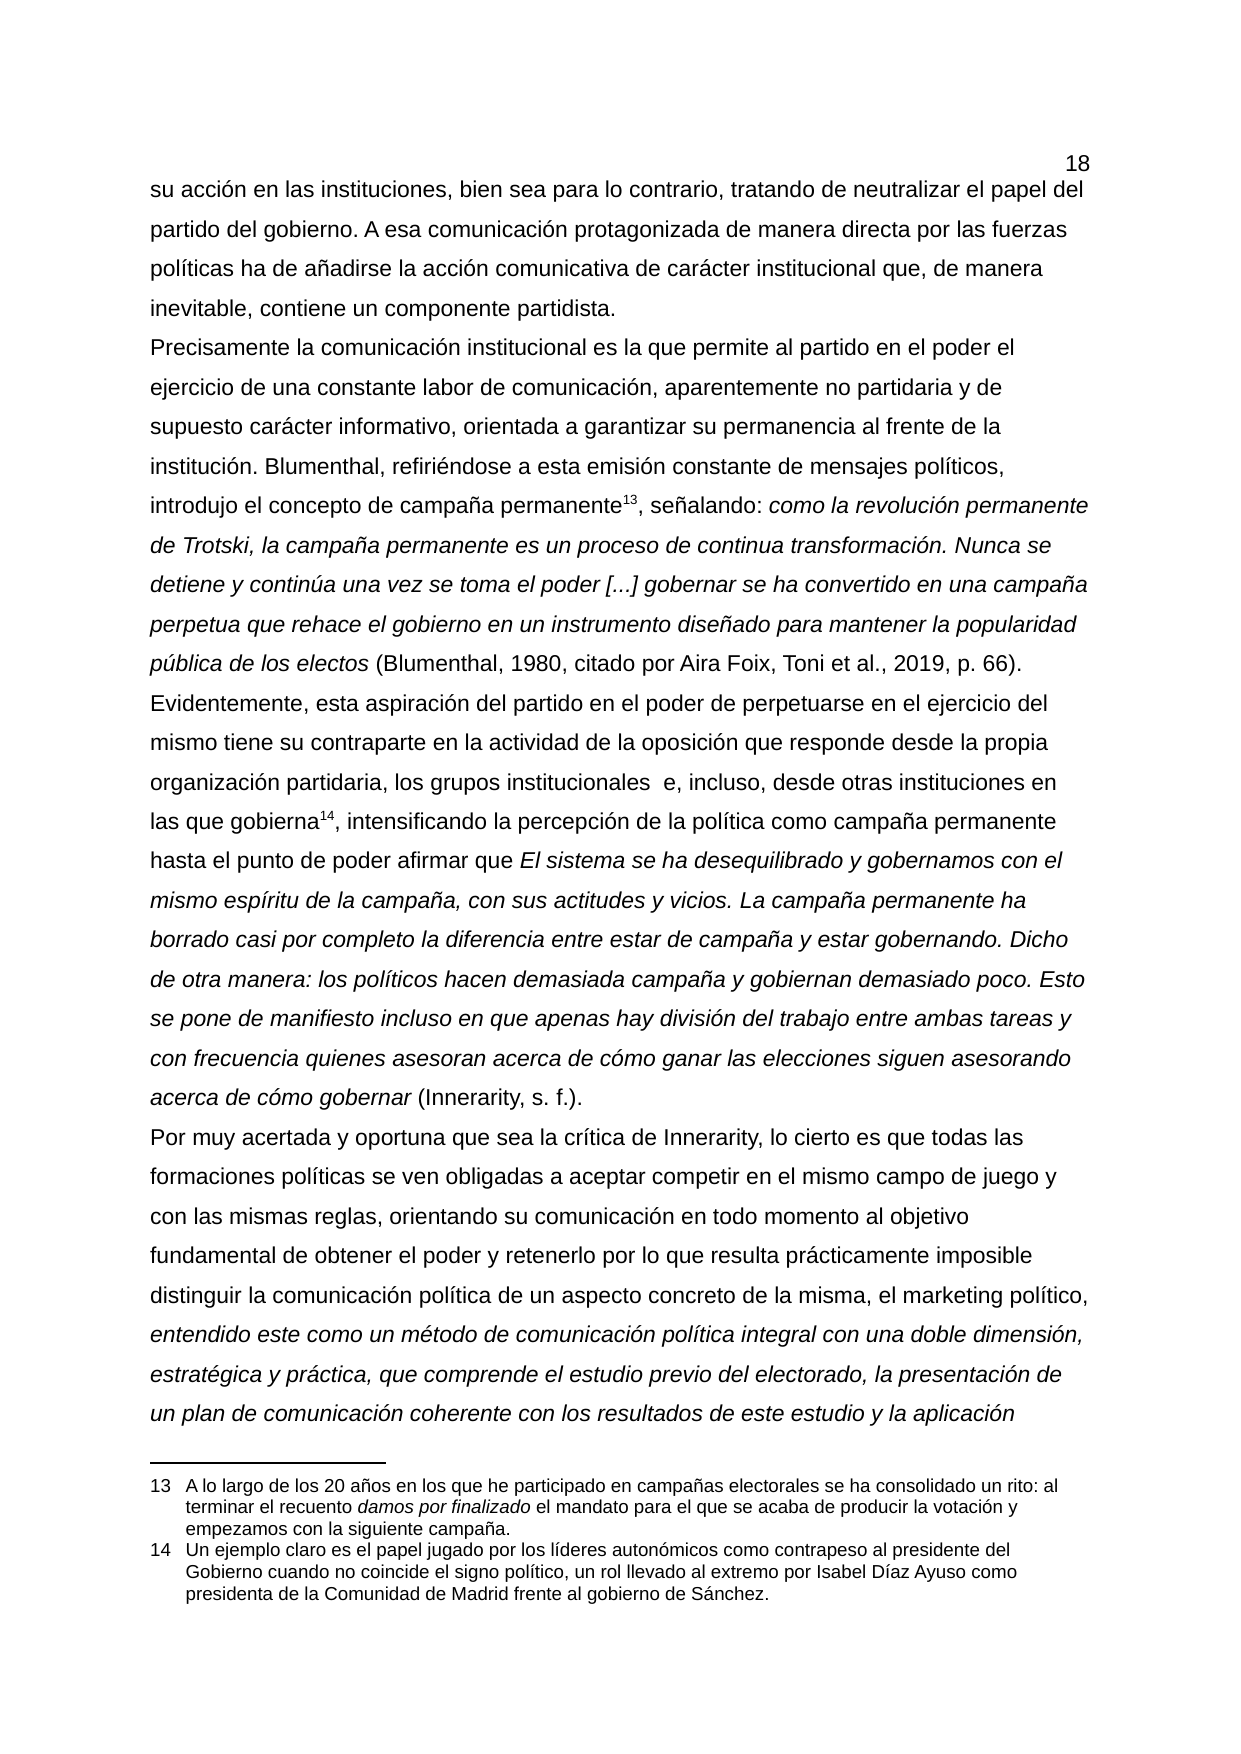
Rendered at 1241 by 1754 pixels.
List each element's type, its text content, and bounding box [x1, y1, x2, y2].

text Evidentemente, esta aspiración del partido en el poder de perpetuarse en el ejercicio del mismo tiene su contraparte en la actividad de la oposición que responde desde la propia organización partidaria, los grupos institucionales e, incluso, desde otras instituciones en las que gobierna, intensificando la percepción de la política como campaña permanente hasta el punto de poder afirmar que El sistema se ha desequilibrado y gobernamos con el mismo espíritu de la campaña, con sus actitudes y vicios. La campaña permanente ha borrado casi por completo la diferencia entre estar de campaña y estar gobernando. Dicho de otra manera: los políticos hacen demasiada campaña y gobiernan demasiado poco. Esto se pone de manifiesto incluso en que apenas hay división del trabajo entre ambas tareas y con frecuencia quienes asesoran acerca de cómo ganar las elecciones siguen asesorando acerca de cómo gobernar (Innerarity, s. f.). [150, 689, 1090, 1111]
text Un ejemplo claro es el papel jugado por los líderes autonómicos como contrapeso al presidente del Gobierno cuando no coincide el signo político, un rol llevado al extremo por Isabel Díaz Ayuso como presidenta de la Comunidad de Madrid frente al gobierno de Sánchez. [150, 1539, 1090, 1604]
text A lo largo de los 20 años en los que he participado en campañas electorales se ha consolidado un rito: al terminar el recuento damos por finalizado el mandato para el que se acaba de producir la votación y empezamos con la siguiente campaña. [150, 1474, 1090, 1539]
text Precisamente la comunicación institucional es la que permite al partido en el poder el ejercicio de una constante labor de comunicación, aparentemente no partidaria y de supuesto carácter informativo, orientada a garantizar su permanencia al frente de la institución. Blumenthal, refiriéndose a esta emisión constante de mensajes políticos, introdujo el concepto de campaña permanente, señalando: como la revolución permanente de Trotski, la campaña permanente es un proceso de continua transformación. Nunca se detiene y continúa una vez se toma el poder [...] gobernar se ha convertido en una campaña perpetua que rehace el gobierno en un instrumento diseñado para mantener la popularidad pública de los electos (Blumenthal, 1980, citado por Aira Foix, Toni et al., 2019, p. 66). [150, 334, 1090, 676]
text su acción en las instituciones, bien sea para lo contrario, tratando de neutralizar el papel del partido del gobierno. A esa comunicación protagonizada de manera directa por las fuerzas políticas ha de añadirse la acción comunicativa de carácter institucional que, de manera inevitable, contiene un componente partidista. [150, 176, 1090, 321]
text Por muy acertada y oportuna que sea la crítica de Innerarity, lo cierto es que todas las formaciones políticas se ven obligadas a aceptar competir en el mismo campo de juego y con las mismas reglas, orientando su comunicación en todo momento al objetivo fundamental de obtener el poder y retenerlo por lo que resulta prácticamente imposible distinguir la comunicación política de un aspecto concreto de la misma, el marketing político, entendido este como un método de comunicación política integral con una doble dimensión, estratégica y práctica, que comprende el estudio previo del electorado, la presentación de un plan de comunicación coherente con los resultados de este estudio y la aplicación [150, 1124, 1090, 1427]
